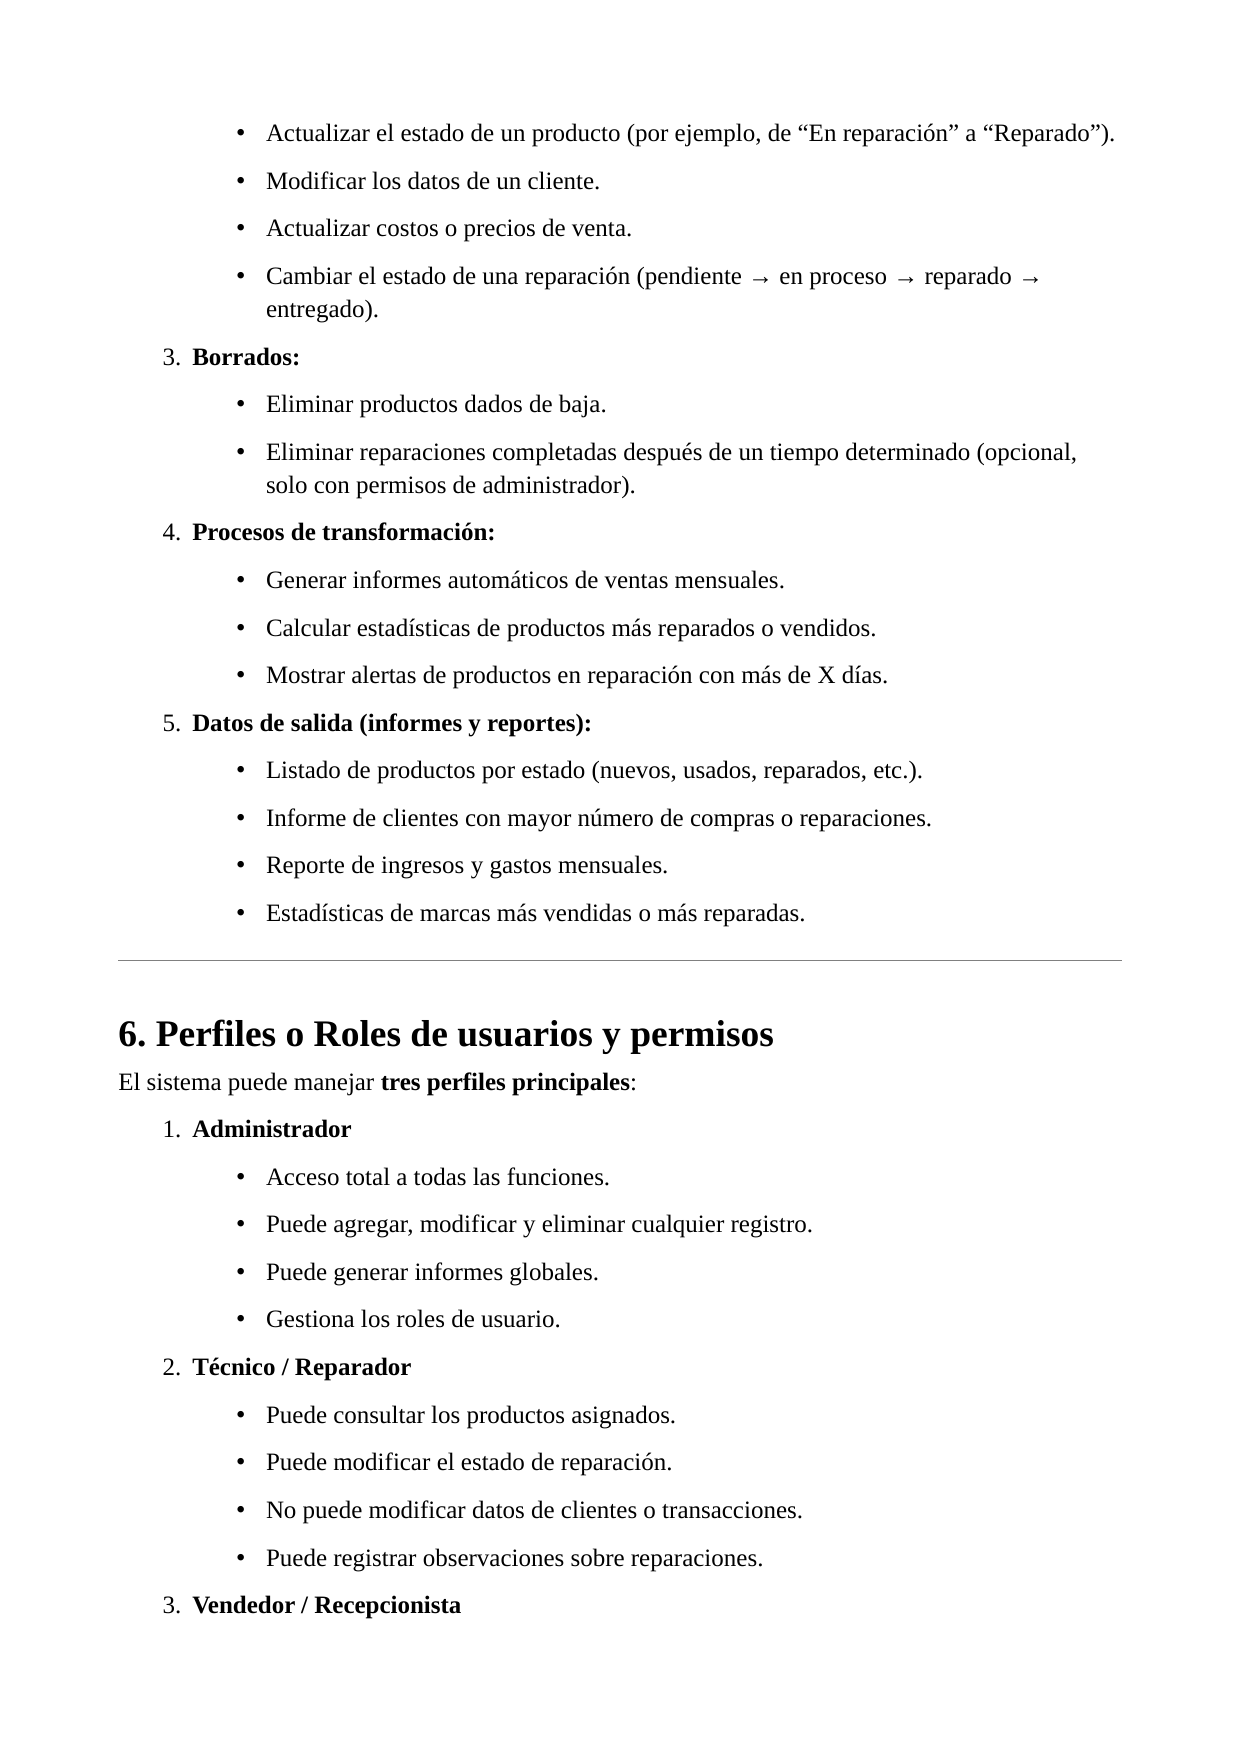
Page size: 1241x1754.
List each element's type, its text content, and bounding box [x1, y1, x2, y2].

list Actualizar el estado de un producto (por ejemplo, de “En reparación” a “Reparado”). [236, 118, 1122, 147]
list Procesos de transformación: [162, 517, 1122, 546]
list Vendedor / Recepcionista [162, 1590, 1122, 1619]
list Generar informes automáticos de ventas mensuales. [236, 565, 1122, 594]
list Mostrar alertas de productos en reparación con más de X días. [236, 660, 1122, 689]
list Puede consultar los productos asignados. [236, 1400, 1122, 1428]
list Administrador [162, 1114, 1122, 1143]
text El sistema puede manejar tres perfiles principales: [118, 1067, 1122, 1095]
list Modificar los datos de un cliente. [236, 166, 1122, 194]
list Puede generar informes globales. [236, 1257, 1122, 1286]
list Puede agregar, modificar y eliminar cualquier registro. [236, 1209, 1122, 1238]
list Informe de clientes con mayor número de compras o reparaciones. [236, 803, 1122, 832]
list Eliminar productos dados de baja. [236, 389, 1122, 418]
list Técnico / Reparador [162, 1352, 1122, 1381]
list Borrados: [162, 342, 1122, 370]
list Actualizar costos o precios de venta. [236, 213, 1122, 242]
list Puede registrar observaciones sobre reparaciones. [236, 1543, 1122, 1571]
list Puede modificar el estado de reparación. [236, 1447, 1122, 1476]
list Listado de productos por estado (nuevos, usados, reparados, etc.). [236, 755, 1122, 784]
list No puede modificar datos de clientes o transacciones. [236, 1495, 1122, 1524]
list Eliminar reparaciones completadas después de un tiempo determinado (opcional, solo con permisos de administrador). [236, 437, 1122, 498]
list Acceso total a todas las funciones. [236, 1162, 1122, 1191]
list Reporte de ingresos y gastos mensuales. [236, 851, 1122, 879]
list Estadísticas de marcas más vendidas o más reparadas. [236, 898, 1122, 927]
list Datos de salida (informes y reportes): [162, 708, 1122, 737]
list Cambiar el estado de una reparación (pendiente → en proceso → reparado → entregado). [236, 261, 1122, 323]
subtitle 6. Perfiles o Roles de usuarios y permisos [118, 1011, 1122, 1054]
list Gestiona los roles de usuario. [236, 1304, 1122, 1333]
list Calcular estadísticas de productos más reparados o vendidos. [236, 613, 1122, 641]
